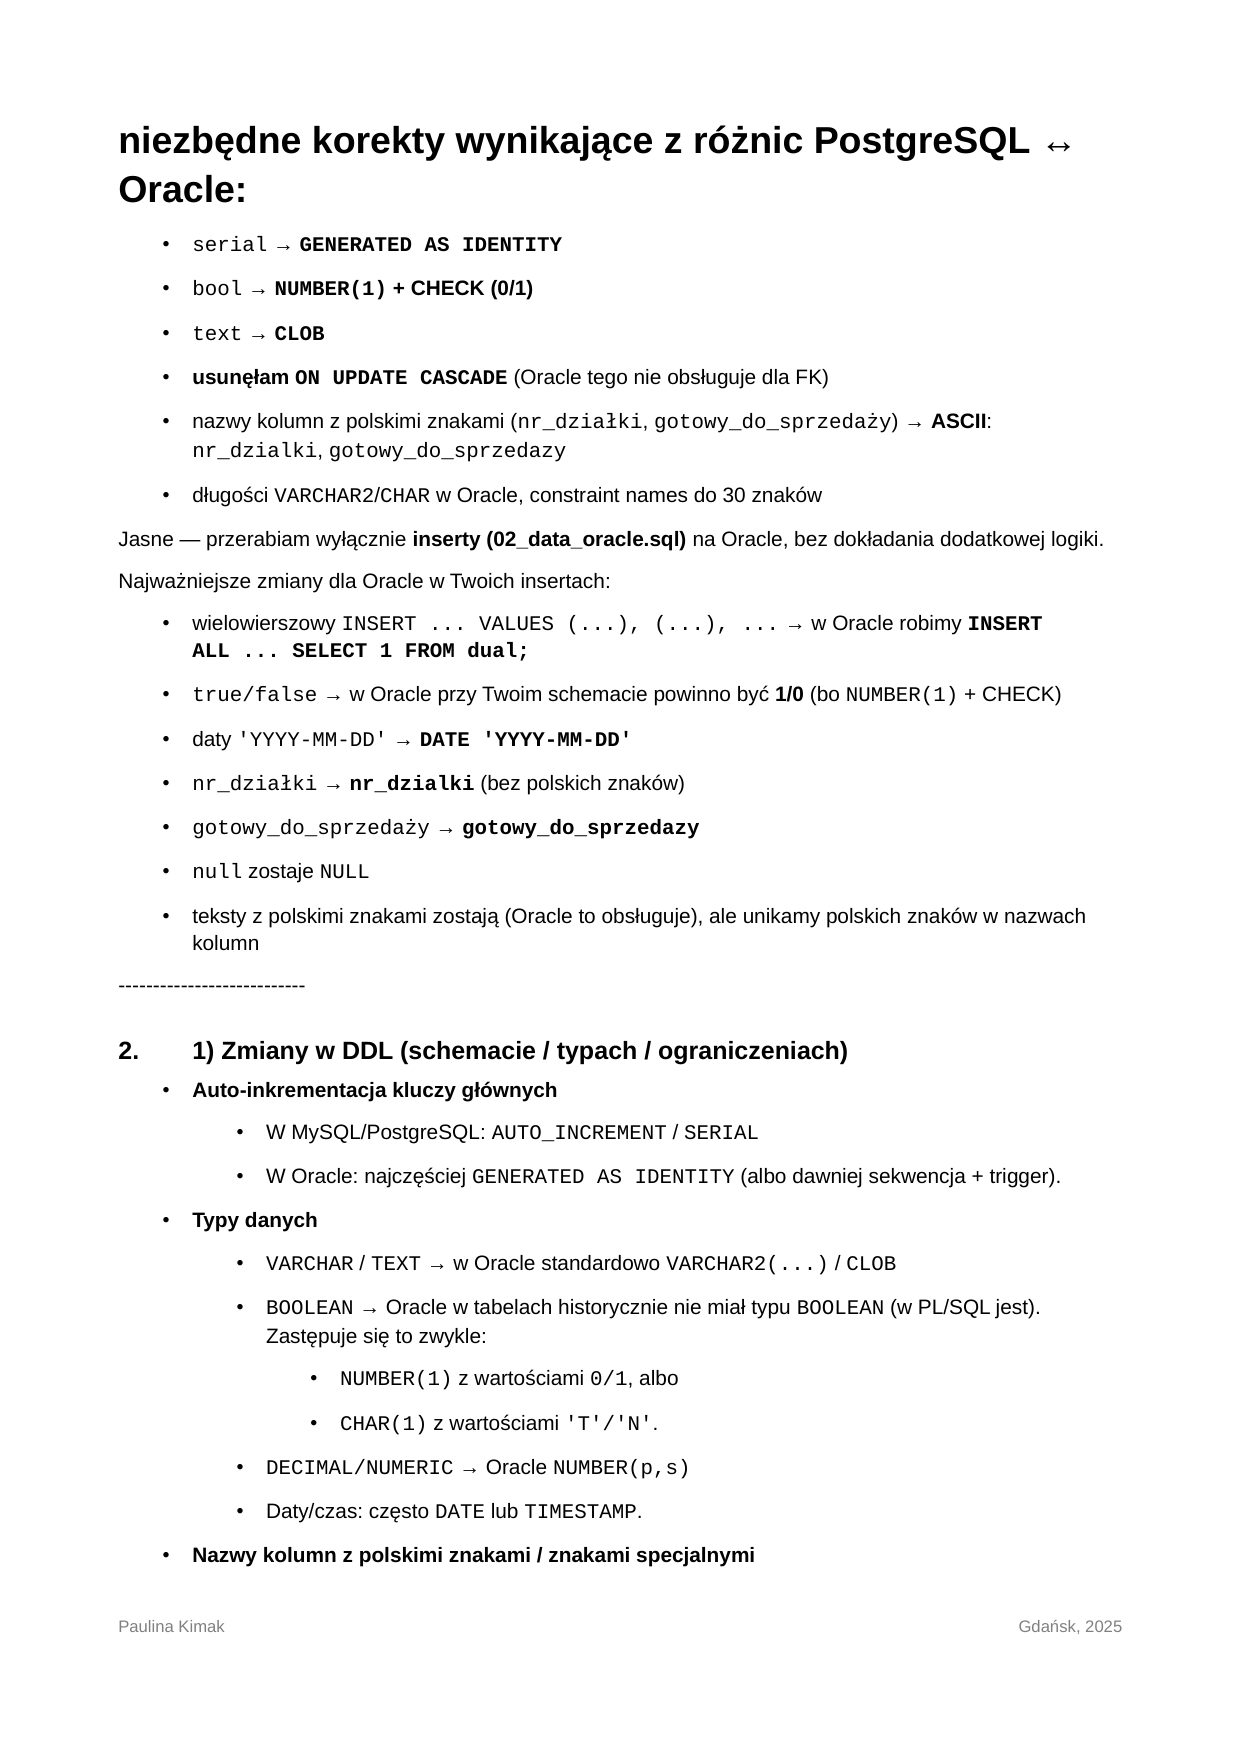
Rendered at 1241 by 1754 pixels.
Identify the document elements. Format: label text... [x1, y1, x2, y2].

list W MySQL/PostgreSQL: AUTO_INCREMENT / SERIAL [236, 1119, 1122, 1145]
list Auto-inkrementacja kluczy głównych [162, 1077, 1122, 1101]
list teksty z polskimi znakami zostają (Oracle to obsługuje), ale unikamy polskich znaków w nazwach kolumn [162, 903, 1122, 955]
text Jasne — przerabiam wyłącznie inserty (02_data_oracle.sql) na Oracle, bez dokładania dodatkowej logiki. [118, 527, 1122, 551]
list daty 'YYYY-MM-DD' → DATE 'YYYY-MM-DD' [162, 726, 1122, 752]
list null zostaje NULL [162, 859, 1122, 885]
list Nazwy kolumn z polskimi znakami / znakami specjalnymi [162, 1543, 1122, 1567]
text niezbędne korekty wynikające z różnic PostgreSQL ↔ Oracle: [118, 118, 1122, 211]
list usunęłam ON UPDATE CASCADE (Oracle tego nie obsługuje dla FK) [162, 365, 1122, 391]
text --------------------------- [118, 973, 1122, 997]
subtitle 1) Zmiany w DDL (schemacie / typach / ograniczeniach) [118, 1036, 1122, 1065]
list nazwy kolumn z polskimi znakami (nr_działki, gotowy_do_sprzedaży) → ASCII: nr_dzialki, gotowy_do_sprzedazy [162, 409, 1122, 464]
list Typy danych [162, 1208, 1122, 1232]
list bool → NUMBER(1) + CHECK (0/1) [162, 276, 1122, 302]
list text → CLOB [162, 320, 1122, 346]
list gotowy_do_sprzedaży → gotowy_do_sprzedazy [162, 815, 1122, 841]
list W Oracle: najczęściej GENERATED AS IDENTITY (albo dawniej sekwencja + trigger). [236, 1164, 1122, 1190]
list NUMBER(1) z wartościami 0/1, albo [310, 1366, 1122, 1392]
list VARCHAR / TEXT → w Oracle standardowo VARCHAR2(...) / CLOB [236, 1250, 1122, 1276]
list Daty/czas: często DATE lub TIMESTAMP. [236, 1499, 1122, 1525]
text Najważniejsze zmiany dla Oracle w Twoich insertach: [118, 569, 1122, 593]
list długości VARCHAR2/CHAR w Oracle, constraint names do 30 znaków [162, 483, 1122, 508]
list DECIMAL/NUMERIC → Oracle NUMBER(p,s) [236, 1454, 1122, 1480]
list wielowierszowy INSERT ... VALUES (...), (...), ... → w Oracle robimy INSERT ALL ... SELECT 1 FROM dual; [162, 611, 1122, 664]
list BOOLEAN → Oracle w tabelach historycznie nie miał typu BOOLEAN (w PL/SQL jest). Zastępuje się to zwykle: [236, 1294, 1122, 1348]
list true/false → w Oracle przy Twoim schemacie powinno być 1/0 (bo NUMBER(1) + CHECK) [162, 682, 1122, 708]
list serial → GENERATED AS IDENTITY [162, 232, 1122, 258]
list CHAR(1) z wartościami 'T'/'N'. [310, 1410, 1122, 1436]
list nr_działki → nr_dzialki (bez polskich znaków) [162, 771, 1122, 797]
